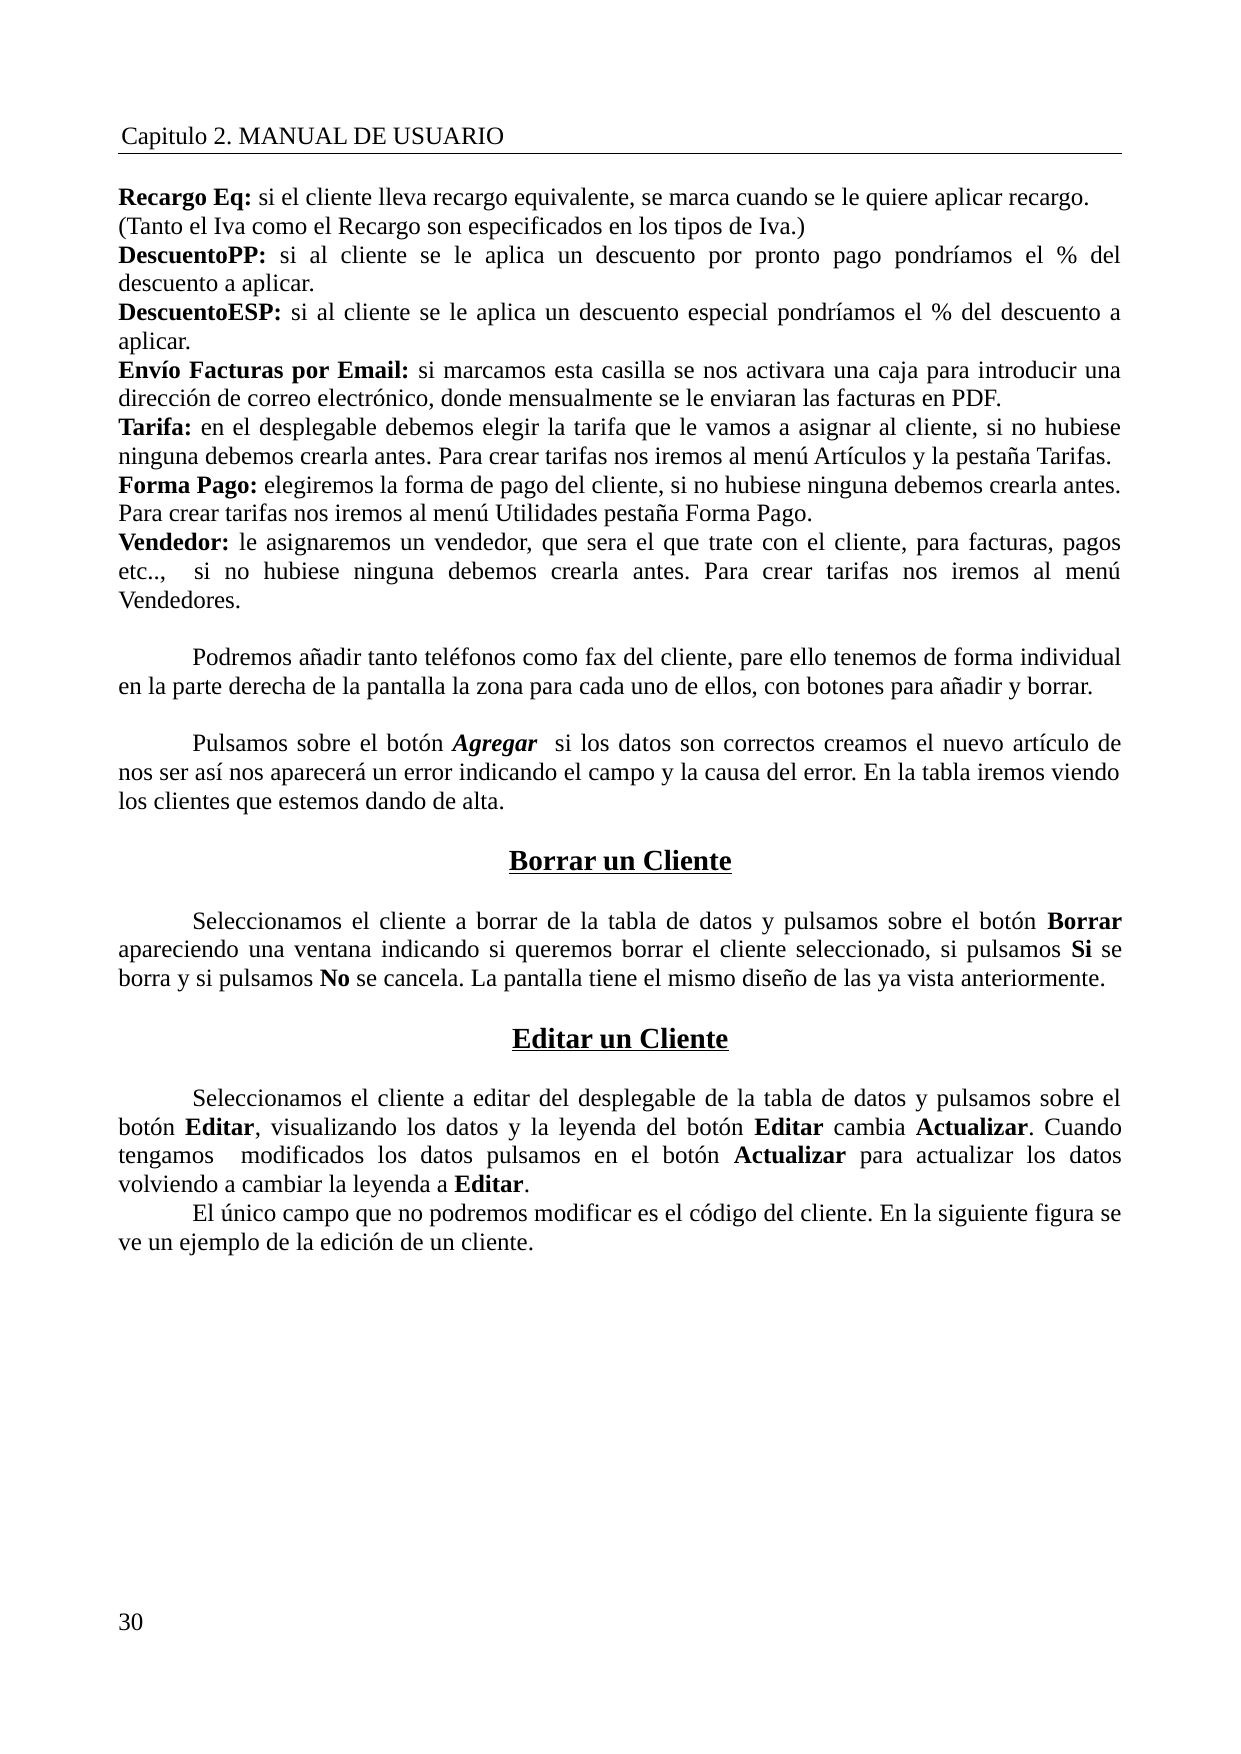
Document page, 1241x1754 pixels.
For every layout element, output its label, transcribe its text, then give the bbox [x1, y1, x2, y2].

text Forma Pago: elegiremos la forma de pago del cliente, si no hubiese ninguna debemos crearla antes. Para crear tarifas nos iremos al menú Utilidades pestaña Forma Pago. [118, 470, 1122, 527]
text Seleccionamos el cliente a editar del desplegable de la tabla de datos y pulsamos sobre el botón Editar, visualizando los datos y la leyenda del botón Editar cambia Actualizar. Cuando tengamos modificados los datos pulsamos en el botón Actualizar para actualizar los datos volviendo a cambiar la leyenda a Editar. [118, 1083, 1122, 1198]
text Pulsamos sobre el botón Agregar si los datos son correctos creamos el nuevo artículo de nos ser así nos aparecerá un error indicando el campo y la causa del error. En la tabla iremos viendo los clientes que estemos dando de alta. [118, 728, 1122, 815]
text Recargo Eq: si el cliente lleva recargo equivalente, se marca cuando se le quiere aplicar recargo. [118, 182, 1122, 211]
text (Tanto el Iva como el Recargo son especificados en los tipos de Iva.) [118, 211, 1122, 240]
text Podremos añadir tanto teléfonos como fax del cliente, pare ello tenemos de forma individual en la parte derecha de la pantalla la zona para cada uno de ellos, con botones para añadir y borrar. [118, 642, 1122, 700]
text Tarifa: en el desplegable debemos elegir la tarifa que le vamos a asignar al cliente, si no hubiese ninguna debemos crearla antes. Para crear tarifas nos iremos al menú Artículos y la pestaña Tarifas. [118, 412, 1122, 470]
text Vendedor: le asignaremos un vendedor, que sera el que trate con el cliente, para facturas, pagos etc.., si no hubiese ninguna debemos crearla antes. Para crear tarifas nos iremos al menú Vendedores. [118, 527, 1122, 613]
text DescuentoESP: si al cliente se le aplica un descuento especial pondríamos el % del descuento a aplicar. [118, 297, 1122, 355]
text El único campo que no podremos modificar es el código del cliente. En la siguiente figura se ve un ejemplo de la edición de un cliente. [118, 1198, 1122, 1256]
text Envío Facturas por Email: si marcamos esta casilla se nos activara una caja para introducir una dirección de correo electrónico, donde mensualmente se le enviaran las facturas en PDF. [118, 355, 1122, 412]
text DescuentoPP: si al cliente se le aplica un descuento por pronto pago pondríamos el % del descuento a aplicar. [118, 240, 1122, 297]
text Borrar un Cliente [118, 843, 1122, 877]
text Editar un Cliente [118, 1021, 1122, 1054]
text Seleccionamos el cliente a borrar de la tabla de datos y pulsamos sobre el botón Borrar apareciendo una ventana indicando si queremos borrar el cliente seleccionado, si pulsamos Si se borra y si pulsamos No se cancela. La pantalla tiene el mismo diseño de las ya vista anteriormente. [118, 906, 1122, 992]
